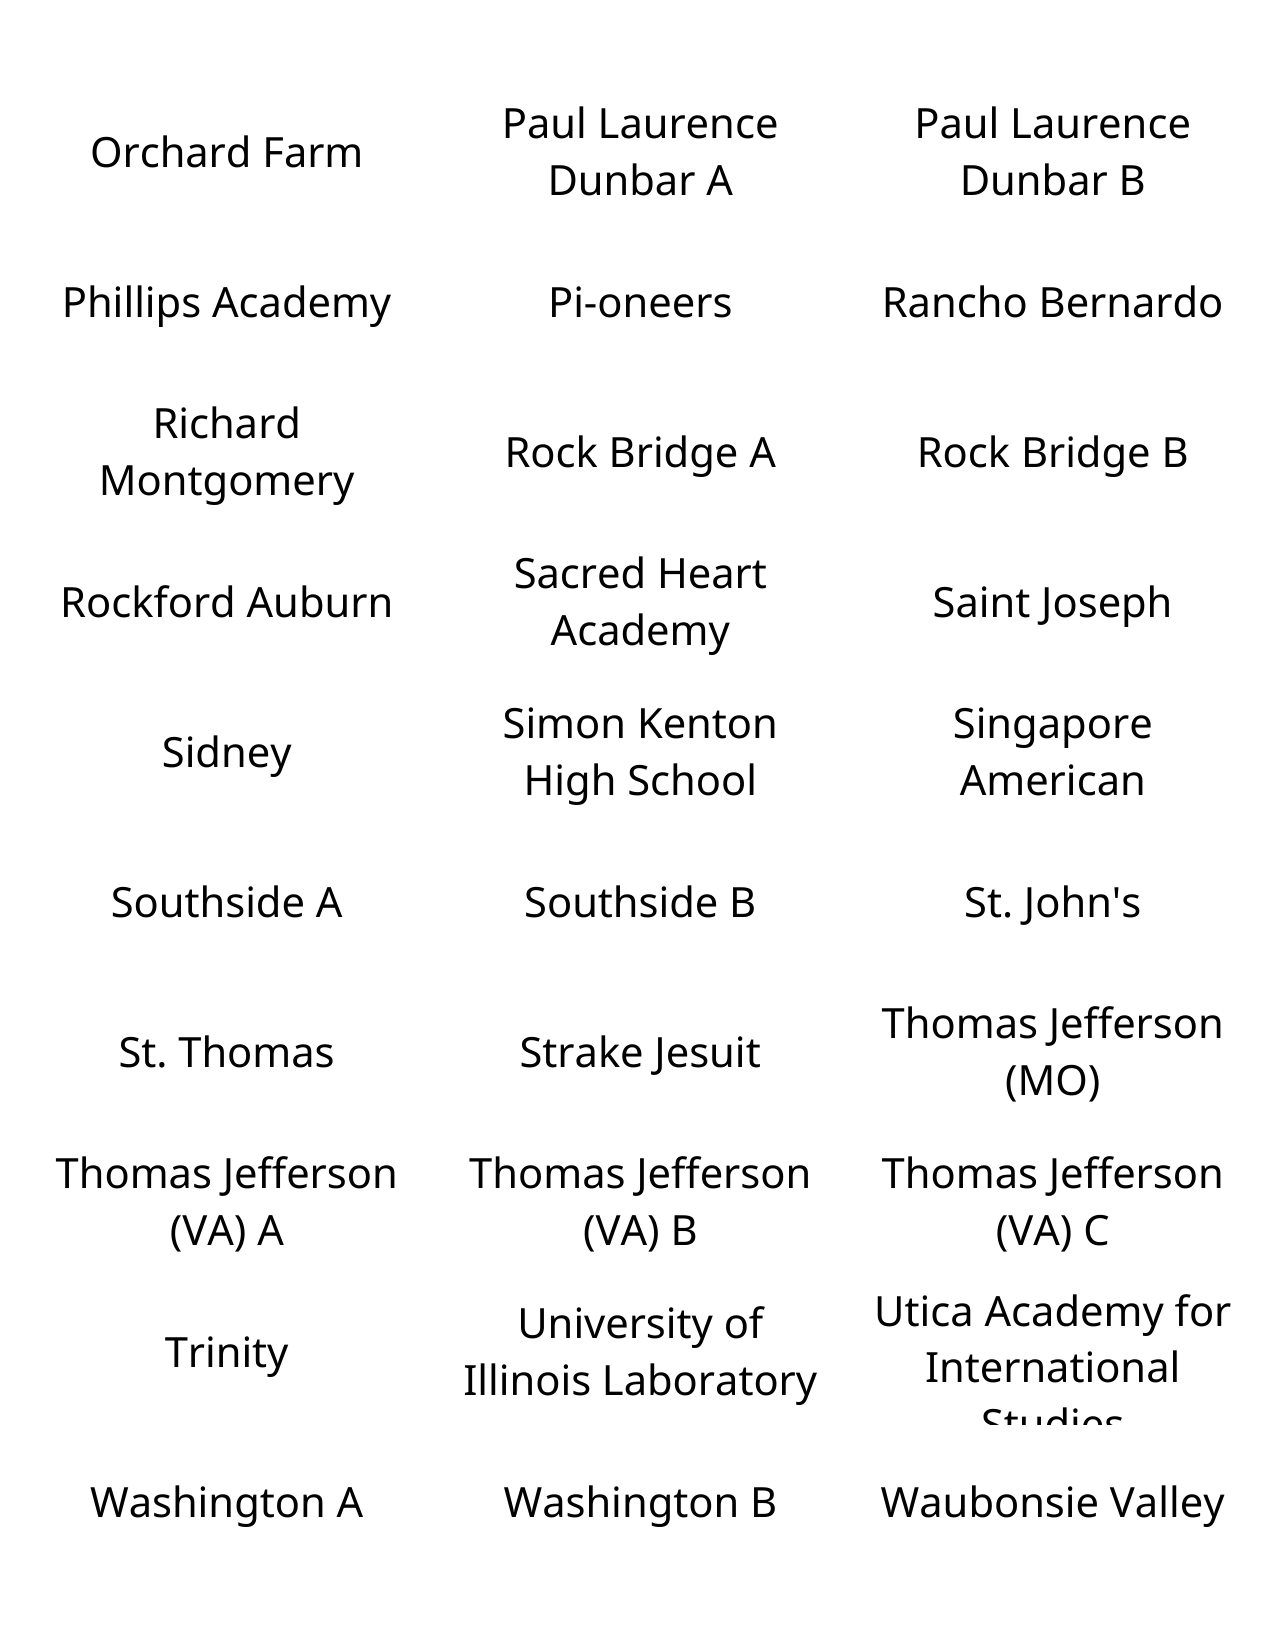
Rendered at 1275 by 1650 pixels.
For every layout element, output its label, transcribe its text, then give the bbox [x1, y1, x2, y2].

table_cell Richard Montgomery [29, 375, 424, 525]
table_header Paul Laurence Dunbar B [856, 75, 1248, 225]
table_cell Waubonsie Valley [856, 1425, 1248, 1575]
table_cell Pi-oneers [444, 225, 836, 375]
table_cell Washington A [29, 1425, 424, 1575]
table_cell University of Illinois Laboratory [444, 1275, 836, 1425]
table_cell Thomas Jefferson (VA) B [444, 1125, 836, 1275]
table_cell Southside B [444, 825, 836, 975]
table_cell Rancho Bernardo [856, 225, 1248, 375]
table_cell Phillips Academy [29, 225, 424, 375]
table_cell Thomas Jefferson (VA) C [856, 1125, 1248, 1275]
table_header Paul Laurence Dunbar A [444, 75, 836, 225]
table_cell Strake Jesuit [444, 975, 836, 1125]
table_cell Simon Kenton High School [444, 675, 836, 825]
table_cell Sidney [29, 675, 424, 825]
table_cell Rock Bridge A [444, 375, 836, 525]
table_cell Thomas Jefferson (VA) A [29, 1125, 424, 1275]
table_cell Rock Bridge B [856, 375, 1248, 525]
table_header [424, 77, 444, 1575]
table_cell Washington B [444, 1425, 836, 1575]
table_header Orchard Farm [29, 75, 424, 225]
table_cell St. John's [856, 825, 1248, 975]
table_cell Singapore American [856, 675, 1248, 825]
table_cell Trinity [29, 1275, 424, 1425]
table_cell Southside A [29, 825, 424, 975]
table_cell Rockford Auburn [29, 525, 424, 675]
table_header [836, 77, 856, 1575]
table_cell St. Thomas [29, 975, 424, 1125]
table_cell Saint Joseph [856, 525, 1248, 675]
table_cell Utica Academy for International Studies [856, 1275, 1248, 1425]
table_cell Thomas Jefferson (MO) [856, 975, 1248, 1125]
table_cell Sacred Heart Academy [444, 525, 836, 675]
